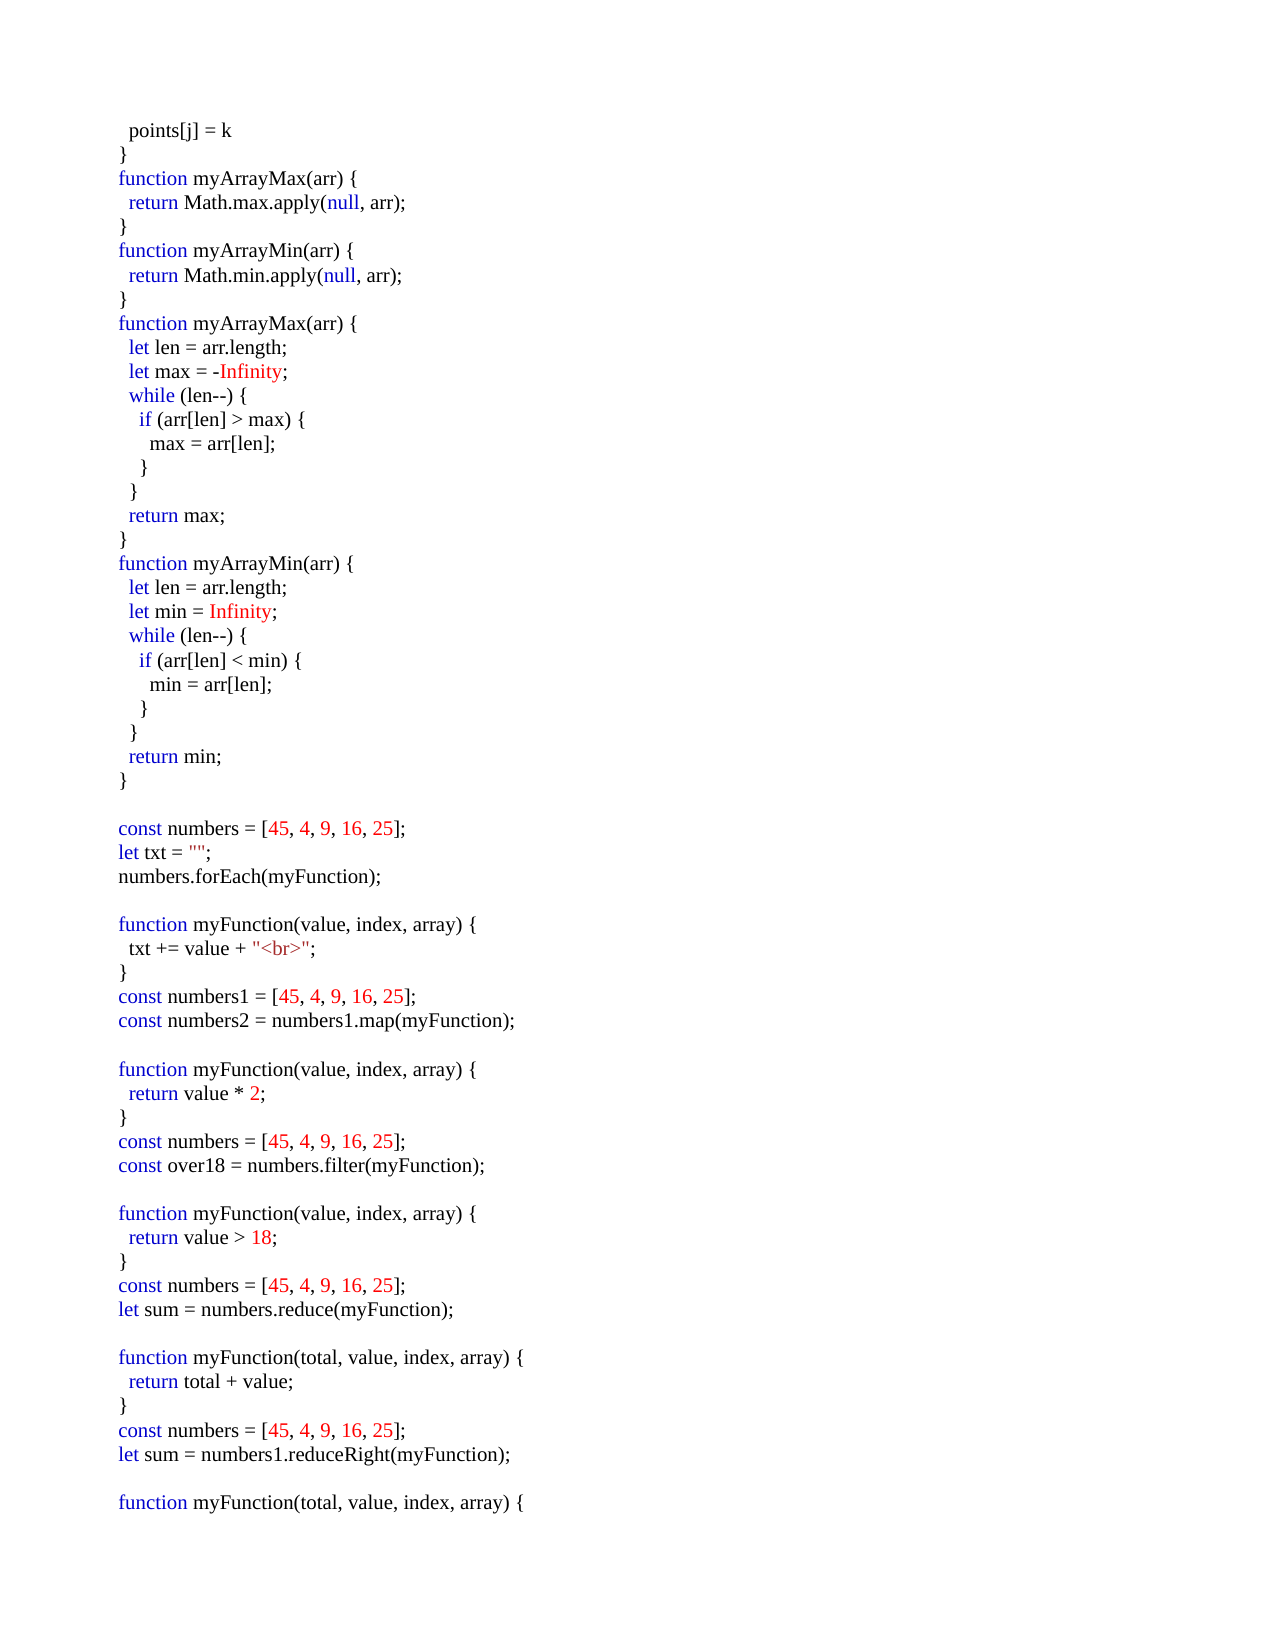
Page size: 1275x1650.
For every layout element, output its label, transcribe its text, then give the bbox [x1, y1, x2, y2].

text const numbers = [45, 4, 9, 16, 25]; let txt = ""; numbers.forEach(myFunction); function myFunction(value, index, array) { txt += value + "<br>"; } [118, 816, 1157, 984]
text const numbers = [45, 4, 9, 16, 25]; const over18 = numbers.filter(myFunction); function myFunction(value, index, array) { return value > 18; } [118, 1129, 1157, 1273]
text function myArrayMax(arr) { return Math.max.apply(null, arr); } [118, 166, 1157, 238]
text function myArrayMax(arr) { let len = arr.length; let max = -Infinity; while (len--) { if (arr[len] > max) { max = arr[len]; } } return max; } [118, 311, 1157, 551]
text const numbers = [45, 4, 9, 16, 25]; let sum = numbers.reduce(myFunction); function myFunction(total, value, index, array) { return total + value; } [118, 1273, 1157, 1417]
text function myArrayMin(arr) { let len = arr.length; let min = Infinity; while (len--) { if (arr[len] < min) { min = arr[len]; } } return min; } [118, 551, 1157, 792]
text const numbers = [45, 4, 9, 16, 25]; let sum = numbers1.reduceRight(myFunction); function myFunction(total, value, index, array) { [118, 1417, 1157, 1514]
text function myArrayMin(arr) { return Math.min.apply(null, arr); } [118, 238, 1157, 311]
text const numbers1 = [45, 4, 9, 16, 25]; const numbers2 = numbers1.map(myFunction); function myFunction(value, index, array) { return value * 2; } [118, 984, 1157, 1129]
text points[j] = k } [118, 118, 1157, 166]
